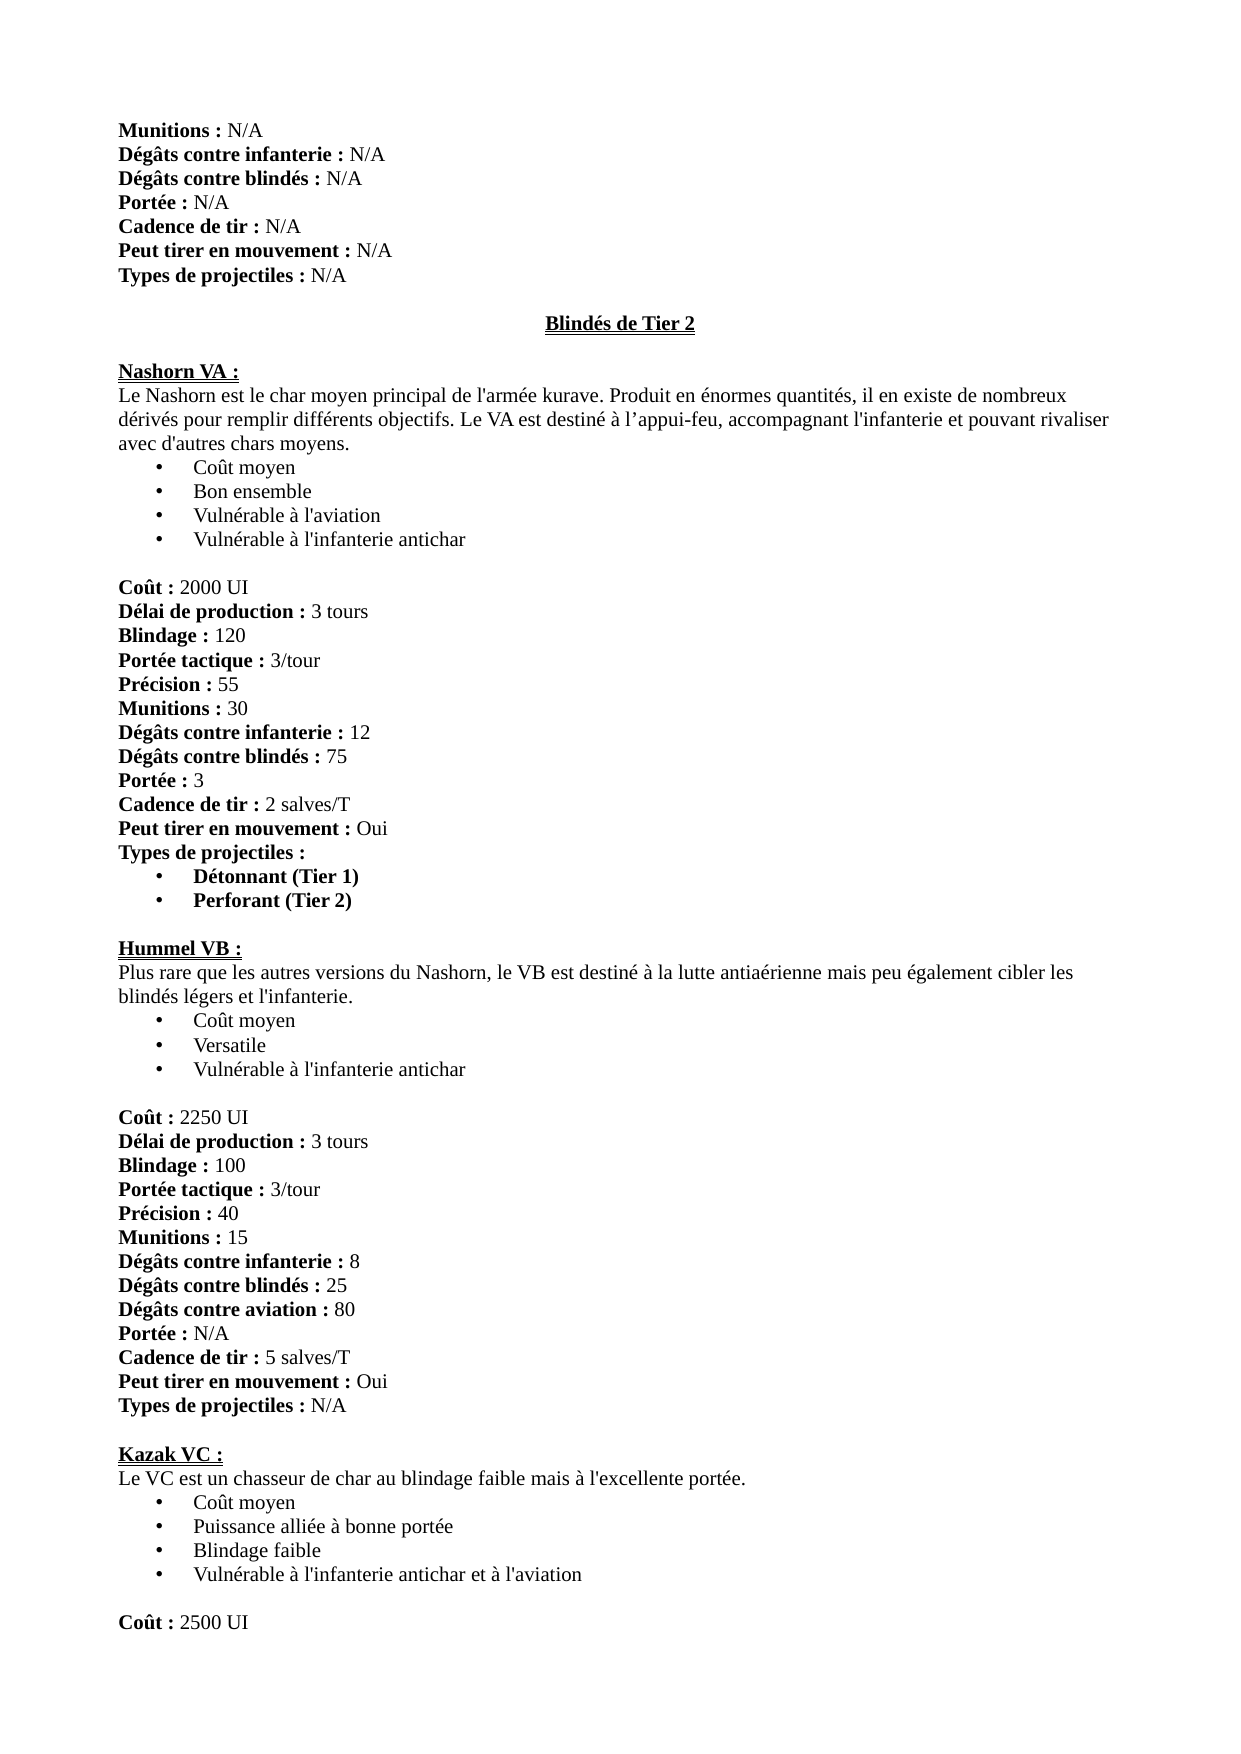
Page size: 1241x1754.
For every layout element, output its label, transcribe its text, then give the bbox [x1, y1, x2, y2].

text Nashorn VA : [118, 359, 1122, 383]
text Coût : 2250 UI [118, 1105, 1122, 1129]
text Précision : 40 [118, 1201, 1122, 1225]
text Le Nashorn est le char moyen principal de l'armée kurave. Produit en énormes quantités, il en existe de nombreux dérivés pour remplir différents objectifs. Le VA est destiné à l’appui-feu, accompagnant l'infanterie et pouvant rivaliser avec d'autres chars moyens. [118, 383, 1122, 455]
text Peut tirer en mouvement : Oui [118, 816, 1122, 840]
text Dégâts contre blindés : 25 [118, 1273, 1122, 1297]
text Peut tirer en mouvement : N/A [118, 238, 1122, 262]
text Dégâts contre infanterie : 12 [118, 720, 1122, 744]
text Dégâts contre aviation : 80 [118, 1297, 1122, 1321]
text Munitions : N/A [118, 118, 1122, 142]
text Portée : N/A [118, 1321, 1122, 1345]
text Précision : 55 [118, 672, 1122, 696]
text Blindés de Tier 2 [118, 311, 1122, 335]
text Dégâts contre blindés : N/A [118, 166, 1122, 190]
list Bon ensemble [156, 479, 1122, 503]
list Vulnérable à l'infanterie antichar [156, 1057, 1122, 1081]
text Blindage : 120 [118, 623, 1122, 647]
text Types de projectiles : N/A [118, 262, 1122, 287]
text Hummel VB : [118, 936, 1122, 960]
text Dégâts contre blindés : 75 [118, 744, 1122, 768]
text Peut tirer en mouvement : Oui [118, 1369, 1122, 1393]
list Coût moyen [156, 455, 1122, 479]
list Puissance alliée à bonne portée [156, 1514, 1122, 1538]
text Cadence de tir : N/A [118, 214, 1122, 238]
text Munitions : 15 [118, 1225, 1122, 1249]
list Perforant (Tier 2) [156, 888, 1122, 912]
text Munitions : 30 [118, 696, 1122, 720]
text Portée : 3 [118, 768, 1122, 792]
list Coût moyen [156, 1490, 1122, 1514]
text Types de projectiles : N/A [118, 1393, 1122, 1417]
list Blindage faible [156, 1538, 1122, 1562]
text Délai de production : 3 tours [118, 599, 1122, 623]
list Coût moyen [156, 1008, 1122, 1032]
text Plus rare que les autres versions du Nashorn, le VB est destiné à la lutte antiaérienne mais peu également cibler les blindés légers et l'infanterie. [118, 960, 1122, 1008]
text Coût : 2500 UI [118, 1610, 1122, 1634]
text Cadence de tir : 2 salves/T [118, 792, 1122, 816]
text Dégâts contre infanterie : 8 [118, 1249, 1122, 1273]
list Vulnérable à l'aviation [156, 503, 1122, 527]
list Vulnérable à l'infanterie antichar et à l'aviation [156, 1562, 1122, 1586]
text Types de projectiles : [118, 840, 1122, 864]
text Portée tactique : 3/tour [118, 647, 1122, 672]
text Portée : N/A [118, 190, 1122, 214]
list Versatile [156, 1032, 1122, 1057]
list Vulnérable à l'infanterie antichar [156, 527, 1122, 551]
text Cadence de tir : 5 salves/T [118, 1345, 1122, 1369]
text Kazak VC : [118, 1442, 1122, 1466]
text Délai de production : 3 tours [118, 1129, 1122, 1153]
text Coût : 2000 UI [118, 575, 1122, 599]
list Détonnant (Tier 1) [156, 864, 1122, 888]
text Portée tactique : 3/tour [118, 1177, 1122, 1201]
text Blindage : 100 [118, 1153, 1122, 1177]
text Dégâts contre infanterie : N/A [118, 142, 1122, 166]
text Le VC est un chasseur de char au blindage faible mais à l'excellente portée. [118, 1466, 1122, 1490]
